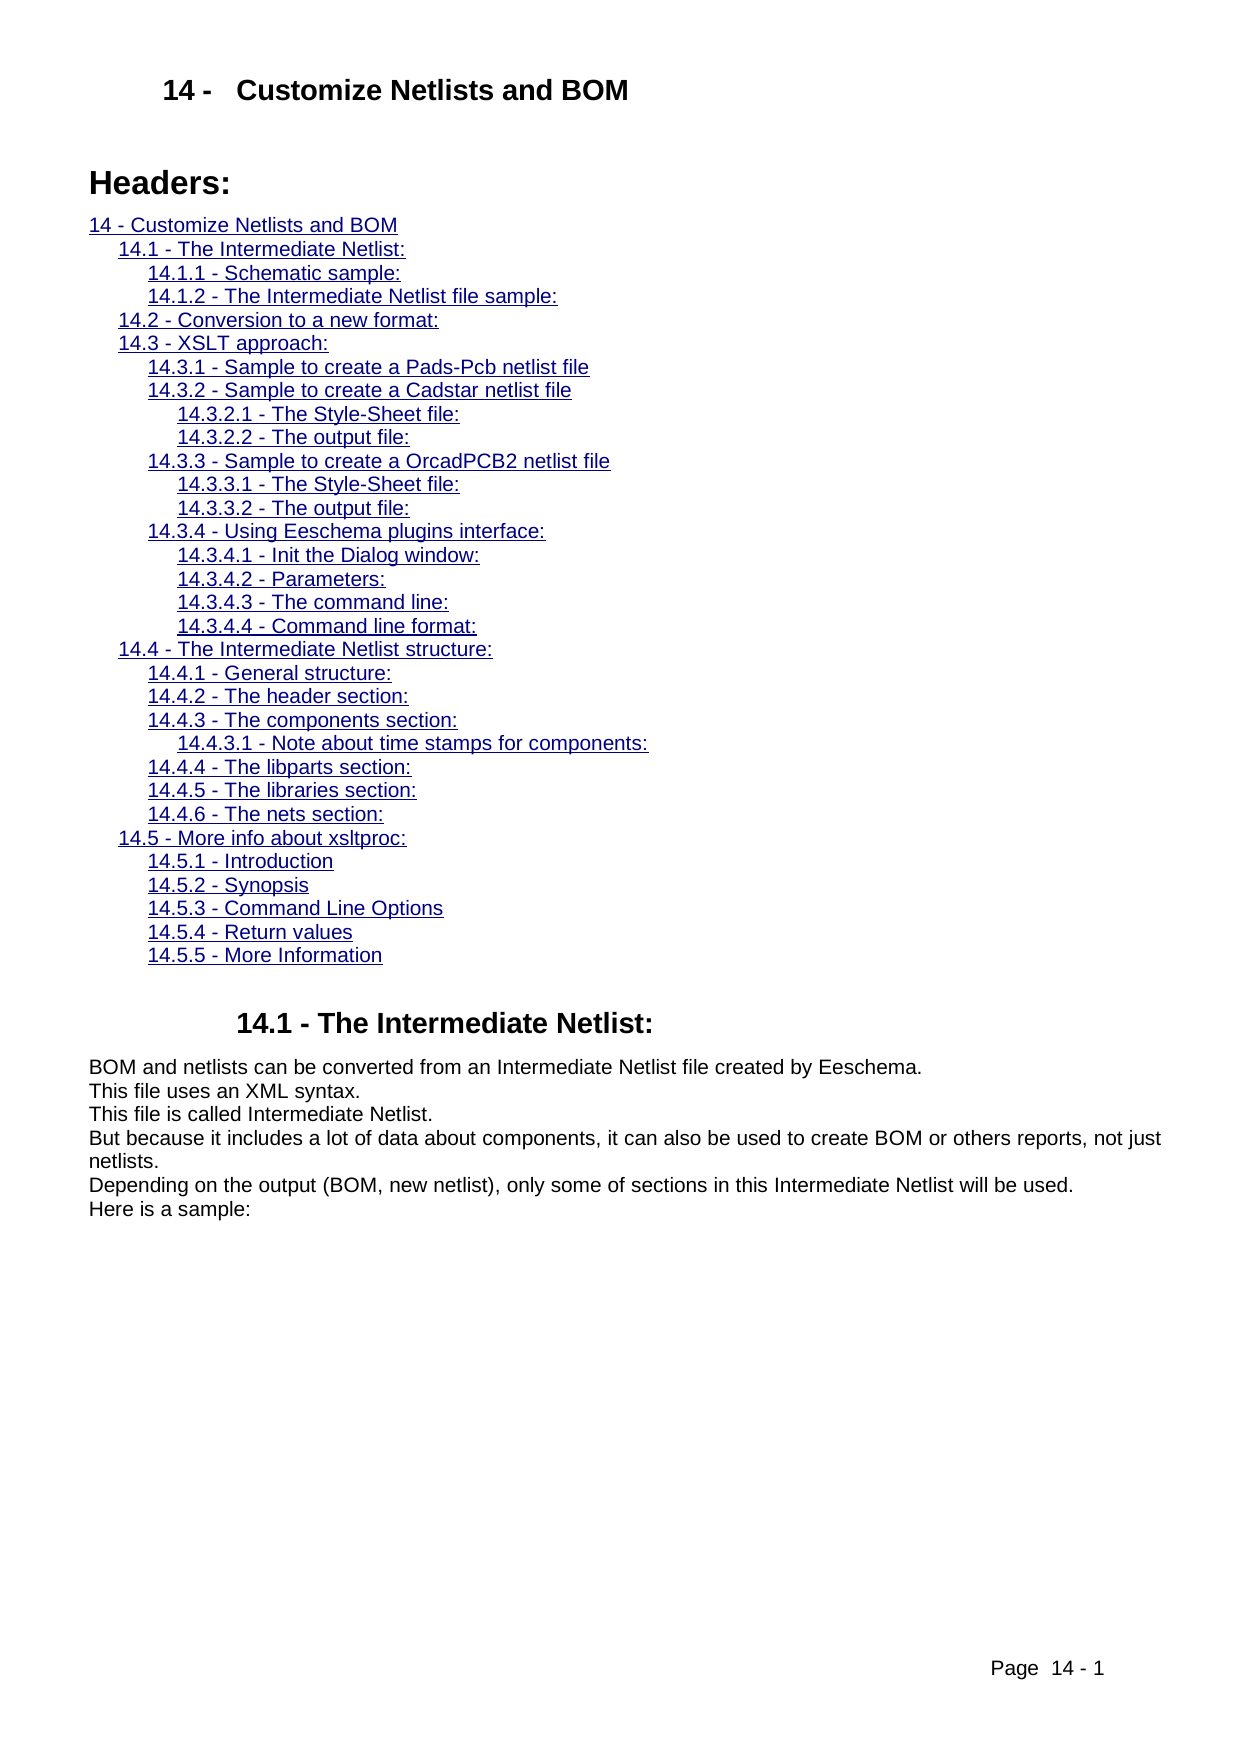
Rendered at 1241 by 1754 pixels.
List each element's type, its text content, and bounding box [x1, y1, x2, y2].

text 14.4.4 - The libparts section: [147, 755, 1181, 779]
text 14.3.2.2 - The output file: [177, 426, 1181, 449]
text 14.3.2.1 - The Style-Sheet file: [177, 402, 1181, 426]
text 14.4.1 - General structure: [147, 661, 1181, 685]
text 14.1.1 - Schematic sample: [147, 261, 1181, 284]
text 14.5.1 - Introduction [147, 849, 1181, 873]
text 14.4.5 - The libraries section: [147, 779, 1181, 802]
text 14.3.4.1 - Init the Dialog window: [177, 543, 1181, 567]
subtitle The Intermediate Netlist: [162, 1007, 1181, 1039]
text 14.3.3.2 - The output file: [177, 496, 1181, 520]
text 14.4 - The Intermediate Netlist structure: [118, 638, 1181, 661]
text 14.1.2 - The Intermediate Netlist file sample: [147, 284, 1181, 308]
text 14.5.2 - Synopsis [147, 873, 1181, 897]
text 14.3.2 - Sample to create a Cadstar netlist file [147, 379, 1181, 402]
text But because it includes a lot of data about components, it can also be used to create BOM or others reports, not just netlists. [88, 1126, 1181, 1173]
text 14.3.1 - Sample to create a Pads-Pcb netlist file [147, 355, 1181, 379]
subtitle Headers: [88, 164, 1181, 201]
text 14.4.6 - The nets section: [147, 802, 1181, 826]
text 14.5.5 - More Information [147, 944, 1181, 967]
text 14.3.3 - Sample to create a OrcadPCB2 netlist file [147, 449, 1181, 473]
text 14.1 - The Intermediate Netlist: [118, 237, 1181, 261]
text 14.4.3 - The components section: [147, 708, 1181, 732]
text 14.5.3 - Command Line Options [147, 897, 1181, 920]
text This file is called Intermediate Netlist. [88, 1103, 1181, 1126]
text 14.3.4.4 - Command line format: [177, 614, 1181, 638]
text 14.3.3.1 - The Style-Sheet file: [177, 473, 1181, 496]
text 14.3 - XSLT approach: [118, 332, 1181, 355]
text BOM and netlists can be converted from an Intermediate Netlist file created by Eeschema. [88, 1056, 1181, 1079]
text 14.5 - More info about xsltproc: [118, 826, 1181, 849]
text 14.5.4 - Return values [147, 920, 1181, 944]
text 14.3.4 - Using Eeschema plugins interface: [147, 520, 1181, 543]
subtitle Customize Netlists and BOM [88, 74, 1181, 106]
text 14.4.2 - The header section: [147, 685, 1181, 708]
text 14.3.4.3 - The command line: [177, 591, 1181, 614]
text 14 - Customize Netlists and BOM [88, 214, 1181, 237]
text Here is a sample: [88, 1197, 1181, 1221]
text 14.3.4.2 - Parameters: [177, 567, 1181, 591]
text 14.2 - Conversion to a new format: [118, 308, 1181, 332]
text Depending on the output (BOM, new netlist), only some of sections in this Intermediate Netlist will be used. [88, 1173, 1181, 1197]
text 14.4.3.1 - Note about time stamps for components: [177, 732, 1181, 755]
text This file uses an XML syntax. [88, 1079, 1181, 1103]
